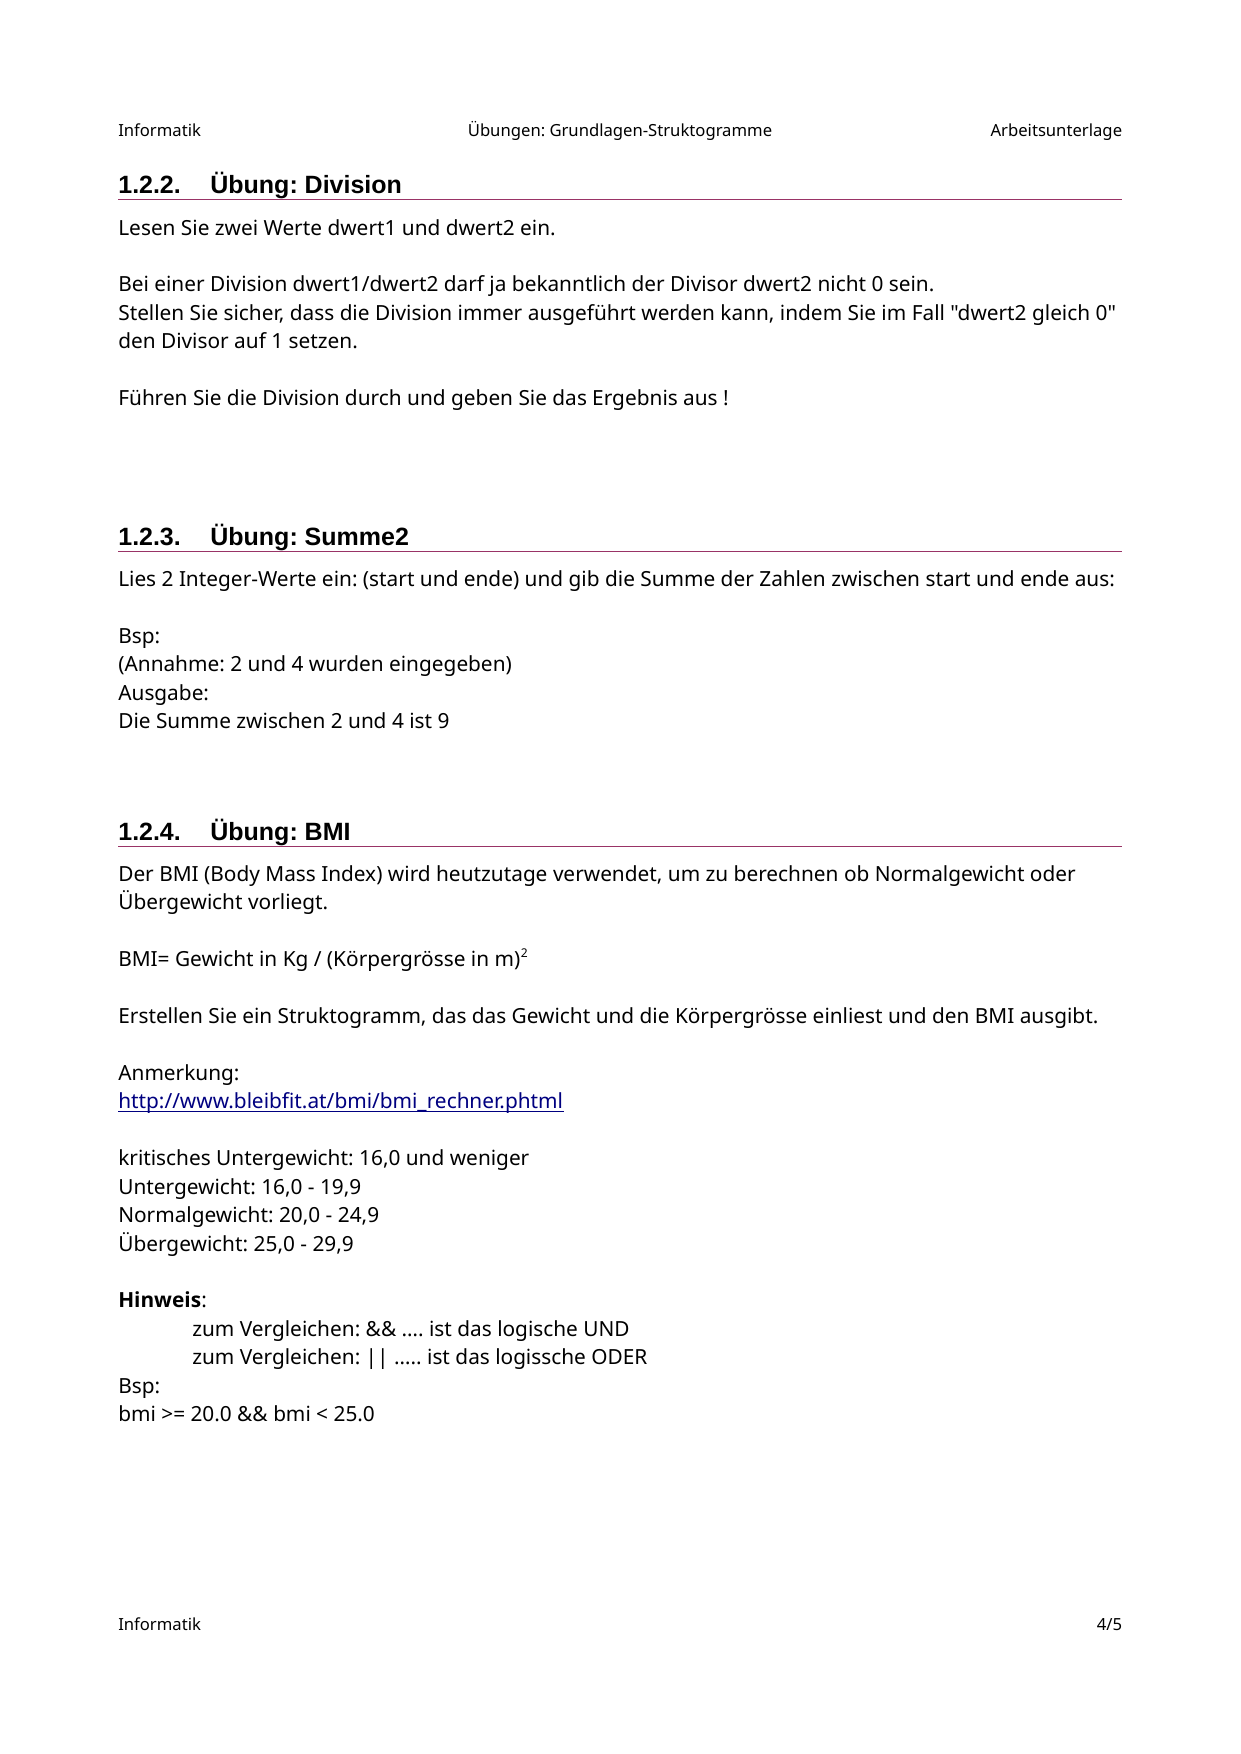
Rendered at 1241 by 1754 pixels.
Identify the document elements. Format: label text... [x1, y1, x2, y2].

text Lesen Sie zwei Werte dwert1 und dwert2 ein. [118, 213, 1122, 241]
text Lies 2 Integer-Werte ein: (start und ende) und gib die Summe der Zahlen zwischen start und ende aus: Bsp: (Annahme: 2 und 4 wurden eingegeben) Ausgabe: [118, 564, 1122, 706]
text Stellen Sie sicher, dass die Division immer ausgeführt werden kann, indem Sie im Fall "dwert2 gleich 0" den Divisor auf 1 setzen. [118, 298, 1122, 355]
text bmi >= 20.0 && bmi < 25.0 [118, 1399, 1122, 1428]
subtitle Übung: Division [118, 170, 1122, 199]
text Führen Sie die Division durch und geben Sie das Ergebnis aus ! [118, 383, 1122, 412]
text Erstellen Sie ein Struktogramm, das das Gewicht und die Körpergrösse einliest und den BMI ausgibt. Anmerkung: [118, 1001, 1122, 1087]
text BMI= Gewicht in Kg / (Körpergrösse in m)2 [118, 944, 1122, 973]
text zum Vergleichen: || ….. ist das logissche ODER Bsp: [118, 1342, 1122, 1399]
text http://www.bleibfit.at/bmi/bmi_rechner.phtml [118, 1087, 1122, 1115]
text Untergewicht: 16,0 - 19,9 [118, 1172, 1122, 1200]
text Übergewicht: 25,0 - 29,9 [118, 1229, 1122, 1257]
text Die Summe zwischen 2 und 4 ist 9 [118, 706, 1122, 735]
subtitle Übung: BMI [118, 817, 1122, 846]
text zum Vergleichen: && …. ist das logische UND [118, 1314, 1122, 1342]
text Der BMI (Body Mass Index) wird heutzutage verwendet, um zu berechnen ob Normalgewicht oder Übergewicht vorliegt. [118, 859, 1122, 944]
subtitle Übung: Summe2 [118, 522, 1122, 551]
text Bei einer Division dwert1/dwert2 darf ja bekanntlich der Divisor dwert2 nicht 0 sein. [118, 269, 1122, 298]
text Normalgewicht: 20,0 - 24,9 [118, 1200, 1122, 1229]
text kritisches Untergewicht: 16,0 und weniger [118, 1143, 1122, 1172]
text Hinweis: [118, 1286, 1122, 1314]
